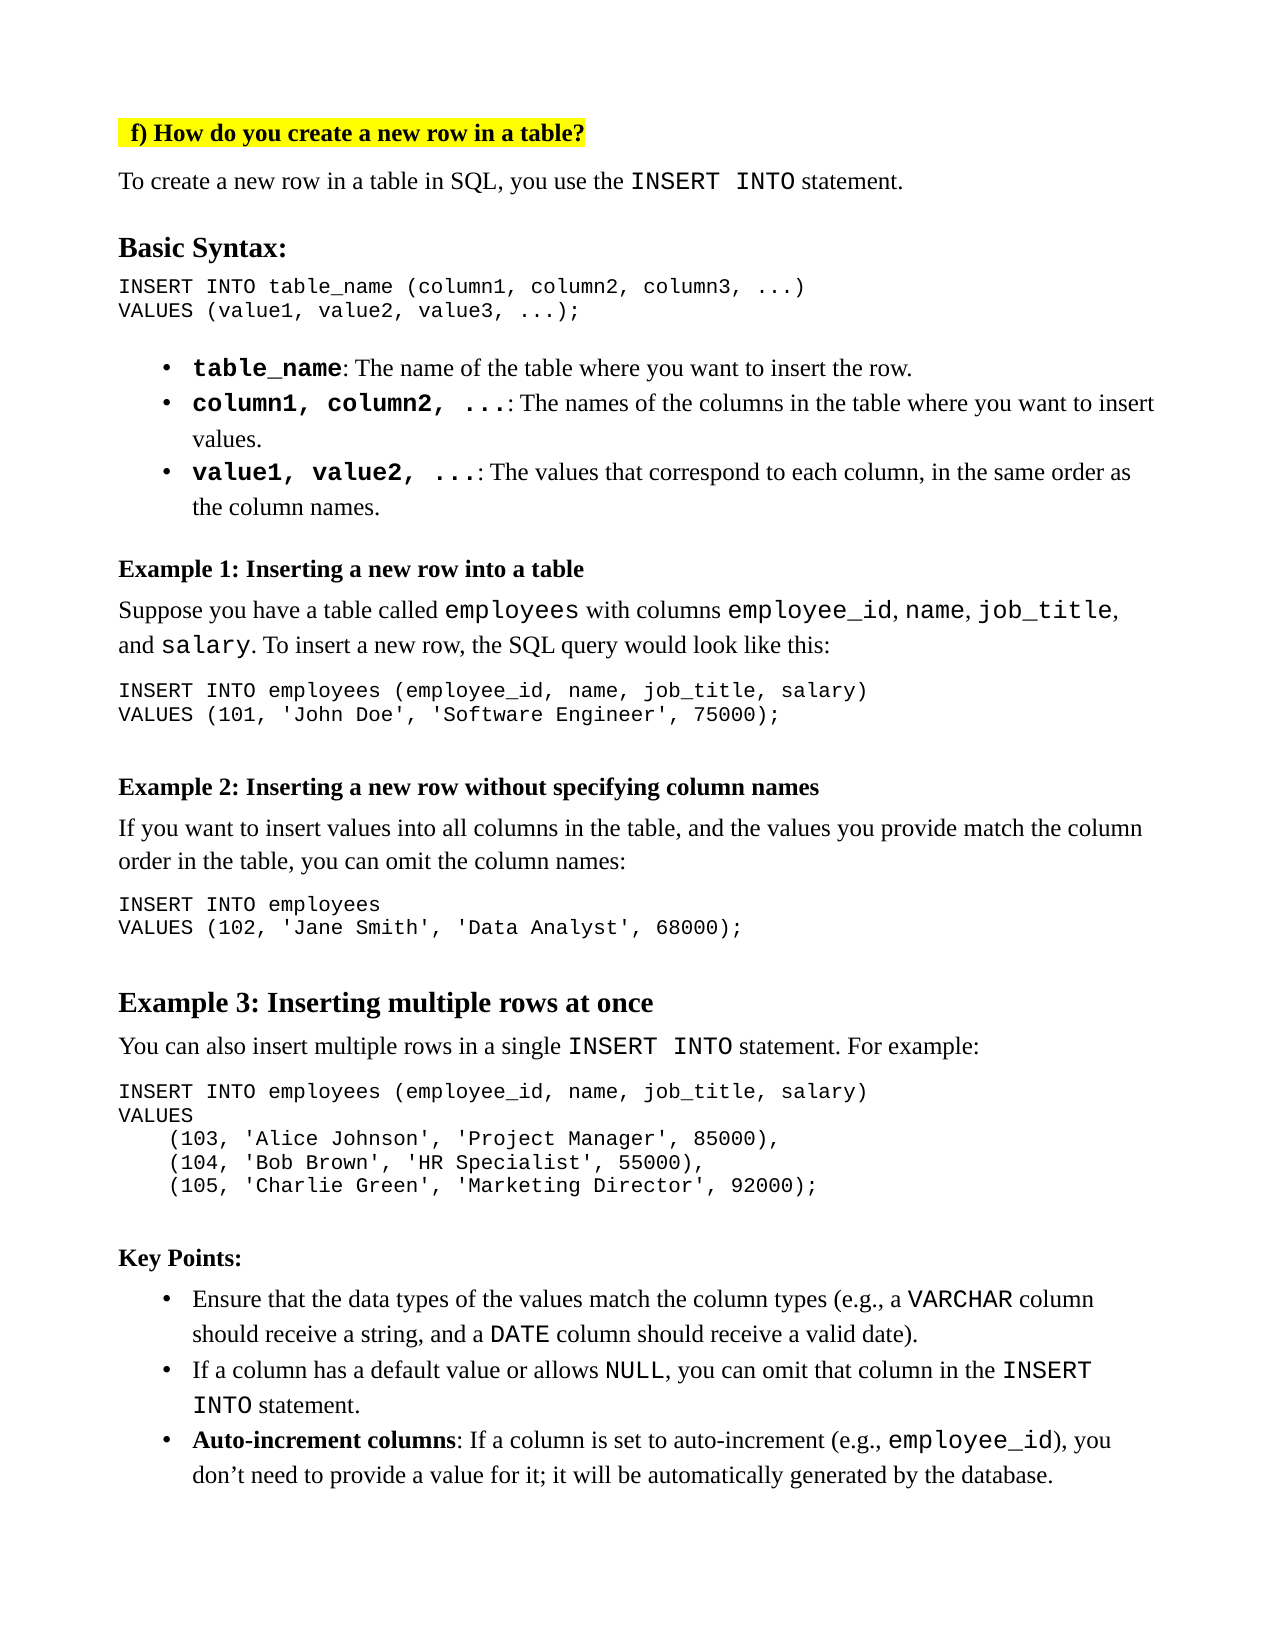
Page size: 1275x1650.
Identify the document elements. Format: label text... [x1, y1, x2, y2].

text If you want to insert values into all columns in the table, and the values you provide match the column order in the table, you can omit the column names: [118, 813, 1157, 875]
text INSERT INTO employees (employee_id, name, job_title, salary) [118, 1081, 1157, 1104]
text (103, 'Alice Johnson', 'Project Manager', 85000), [118, 1128, 1157, 1152]
text (105, 'Charlie Green', 'Marketing Director', 92000); [118, 1176, 1157, 1199]
text You can also insert multiple rows in a single INSERT INTO statement. For example: [118, 1031, 1157, 1062]
subtitle Example 2: Inserting a new row without specifying column names [118, 772, 1157, 800]
subtitle Basic Syntax: [118, 230, 1157, 264]
list value1, value2, ...: The values that correspond to each column, in the same order as the column names. [162, 457, 1157, 521]
subtitle Example 3: Inserting multiple rows at once [118, 985, 1157, 1018]
text To create a new row in a table in SQL, you use the INSERT INTO statement. [118, 166, 1157, 197]
text INSERT INTO employees [118, 893, 1157, 917]
list Auto-increment columns: If a column is set to auto-increment (e.g., employee_id), you don’t need to provide a value for it; it will be automatically generated by the database. [162, 1426, 1157, 1489]
text VALUES [118, 1104, 1157, 1128]
text Suppose you have a table called employees with columns employee_id, name, job_title, and salary. To insert a new row, the SQL query would look like this: [118, 595, 1157, 661]
list If a column has a default value or allows NULL, you can omit that column in the INSERT INTO statement. [162, 1355, 1157, 1421]
text (104, 'Bob Brown', 'HR Specialist', 55000), [118, 1152, 1157, 1176]
list Ensure that the data types of the values match the column types (e.g., a VARCHAR column should receive a string, and a DATE column should receive a valid date). [162, 1284, 1157, 1350]
subtitle Example 1: Inserting a new row into a table [118, 554, 1157, 583]
text INSERT INTO employees (employee_id, name, job_title, salary) [118, 680, 1157, 704]
text INSERT INTO table_name (column1, column2, column3, ...) [118, 276, 1157, 300]
subtitle Key Points: [118, 1243, 1157, 1272]
text VALUES (102, 'Jane Smith', 'Data Analyst', 68000); [118, 917, 1157, 941]
text VALUES (101, 'John Doe', 'Software Engineer', 75000); [118, 704, 1157, 728]
list table_name: The name of the table where you want to insert the row. [162, 353, 1157, 384]
list column1, column2, ...: The names of the columns in the table where you want to insert values. [162, 388, 1157, 452]
text VALUES (value1, value2, value3, ...); [118, 300, 1157, 324]
text f) How do you create a new row in a table? [118, 118, 1157, 147]
